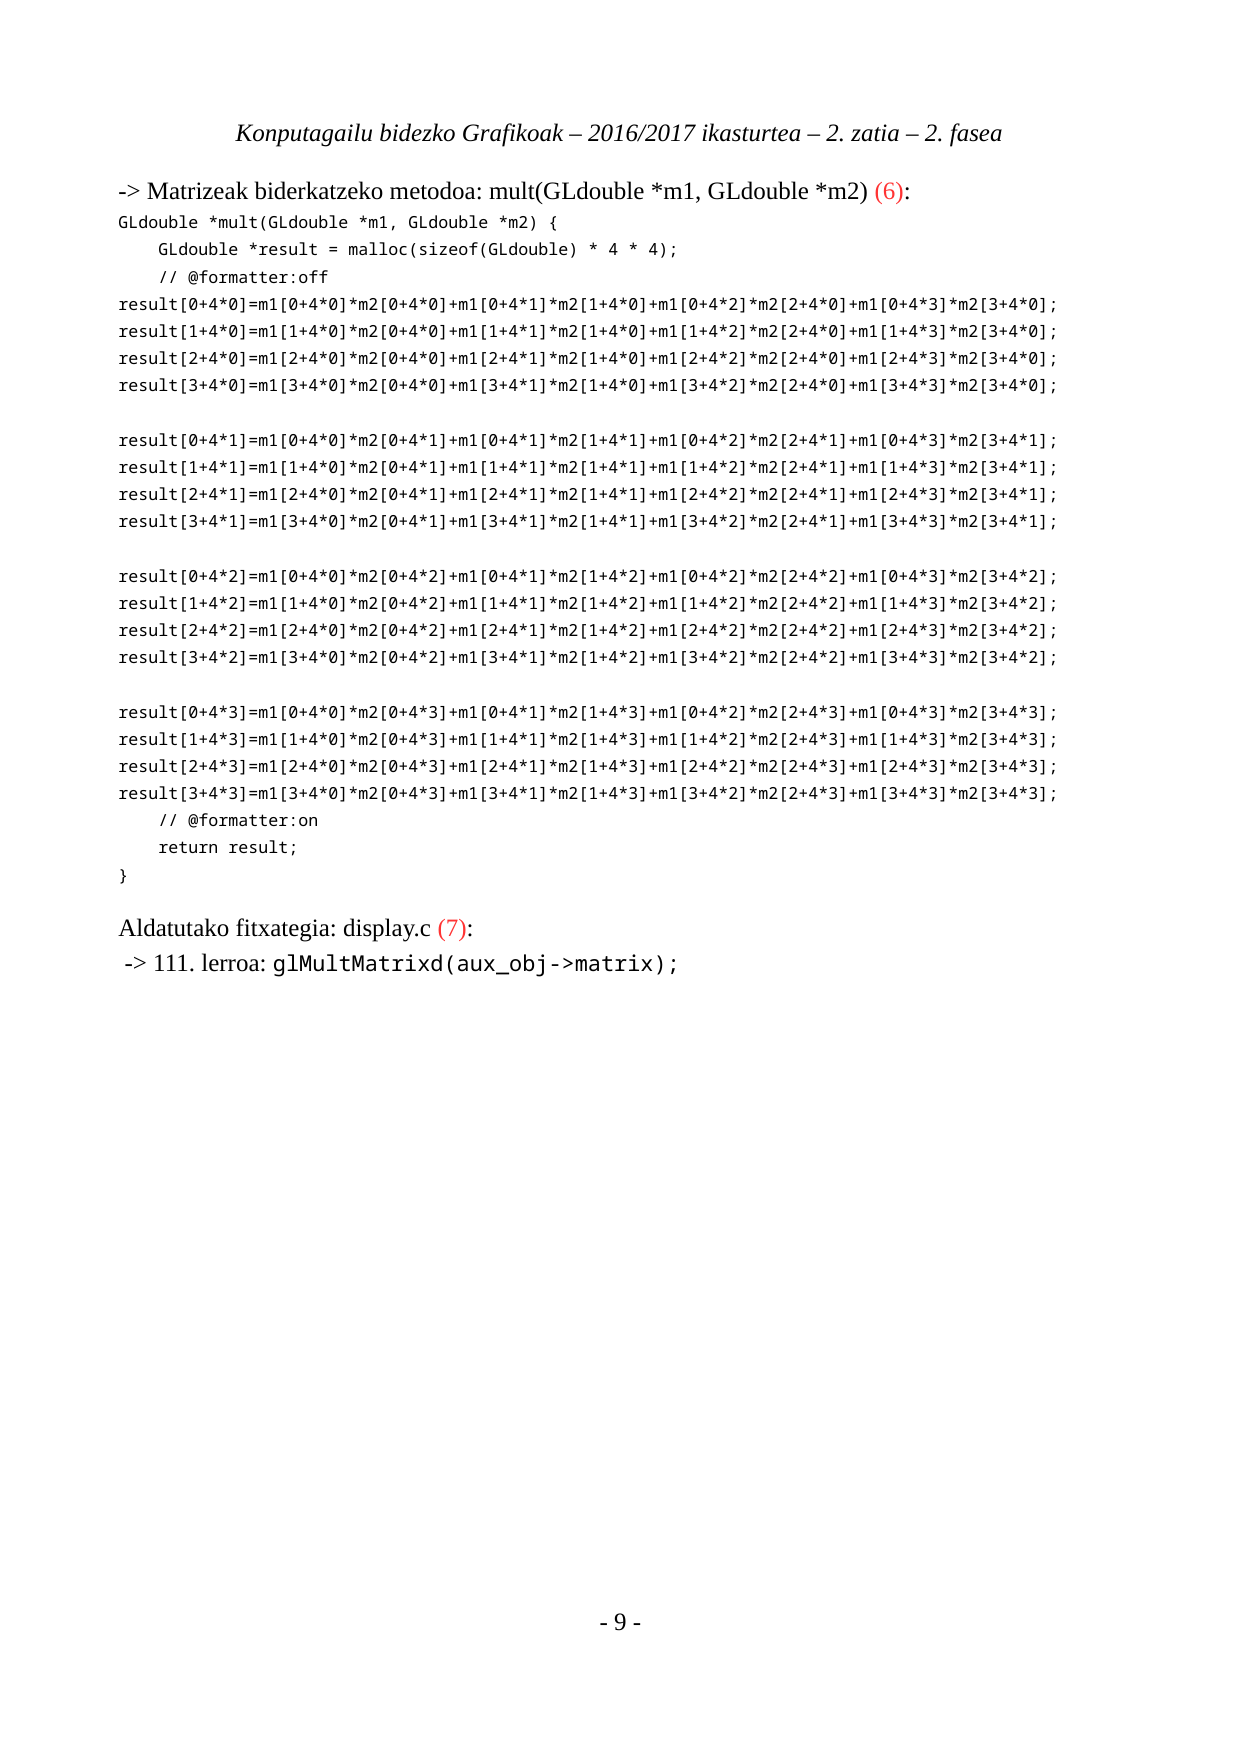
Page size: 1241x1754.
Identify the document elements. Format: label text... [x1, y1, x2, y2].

text result[3+4*1]=m1[3+4*0]*m2[0+4*1]+m1[3+4*1]*m2[1+4*1]+m1[3+4*2]*m2[2+4*1]+m1[3+4*3]*m2[3+4*1]; [118, 510, 1122, 533]
text result[3+4*0]=m1[3+4*0]*m2[0+4*0]+m1[3+4*1]*m2[1+4*0]+m1[3+4*2]*m2[2+4*0]+m1[3+4*3]*m2[3+4*0]; [118, 374, 1122, 397]
text result[3+4*3]=m1[3+4*0]*m2[0+4*3]+m1[3+4*1]*m2[1+4*3]+m1[3+4*2]*m2[2+4*3]+m1[3+4*3]*m2[3+4*3]; [118, 782, 1122, 804]
text result[1+4*0]=m1[1+4*0]*m2[0+4*0]+m1[1+4*1]*m2[1+4*0]+m1[1+4*2]*m2[2+4*0]+m1[1+4*3]*m2[3+4*0]; [118, 319, 1122, 342]
text result[0+4*3]=m1[0+4*0]*m2[0+4*3]+m1[0+4*1]*m2[1+4*3]+m1[0+4*2]*m2[2+4*3]+m1[0+4*3]*m2[3+4*3]; [118, 700, 1122, 723]
text result[0+4*1]=m1[0+4*0]*m2[0+4*1]+m1[0+4*1]*m2[1+4*1]+m1[0+4*2]*m2[2+4*1]+m1[0+4*3]*m2[3+4*1]; [118, 428, 1122, 451]
text result[3+4*2]=m1[3+4*0]*m2[0+4*2]+m1[3+4*1]*m2[1+4*2]+m1[3+4*2]*m2[2+4*2]+m1[3+4*3]*m2[3+4*2]; [118, 646, 1122, 668]
text result[2+4*2]=m1[2+4*0]*m2[0+4*2]+m1[2+4*1]*m2[1+4*2]+m1[2+4*2]*m2[2+4*2]+m1[2+4*3]*m2[3+4*2]; [118, 619, 1122, 641]
text -> 111. lerroa: glMultMatrixd(aux_obj->matrix); [118, 948, 1122, 978]
text result[1+4*2]=m1[1+4*0]*m2[0+4*2]+m1[1+4*1]*m2[1+4*2]+m1[1+4*2]*m2[2+4*2]+m1[1+4*3]*m2[3+4*2]; [118, 591, 1122, 614]
text -> Matrizeak biderkatzeko metodoa: mult(GLdouble *m1, GLdouble *m2) (6): [118, 176, 1122, 205]
text result[0+4*2]=m1[0+4*0]*m2[0+4*2]+m1[0+4*1]*m2[1+4*2]+m1[0+4*2]*m2[2+4*2]+m1[0+4*3]*m2[3+4*2]; [118, 564, 1122, 587]
text result[2+4*3]=m1[2+4*0]*m2[0+4*3]+m1[2+4*1]*m2[1+4*3]+m1[2+4*2]*m2[2+4*3]+m1[2+4*3]*m2[3+4*3]; [118, 754, 1122, 777]
text GLdouble *result = malloc(sizeof(GLdouble) * 4 * 4); [118, 238, 1122, 261]
text result[0+4*0]=m1[0+4*0]*m2[0+4*0]+m1[0+4*1]*m2[1+4*0]+m1[0+4*2]*m2[2+4*0]+m1[0+4*3]*m2[3+4*0]; [118, 292, 1122, 315]
text // @formatter:off [118, 265, 1122, 288]
text Aldatutako fitxategia: display.c (7): [118, 913, 1122, 942]
text result[2+4*1]=m1[2+4*0]*m2[0+4*1]+m1[2+4*1]*m2[1+4*1]+m1[2+4*2]*m2[2+4*1]+m1[2+4*3]*m2[3+4*1]; [118, 483, 1122, 505]
text return result; [118, 836, 1122, 859]
text GLdouble *mult(GLdouble *m1, GLdouble *m2) { [118, 211, 1122, 233]
text result[1+4*3]=m1[1+4*0]*m2[0+4*3]+m1[1+4*1]*m2[1+4*3]+m1[1+4*2]*m2[2+4*3]+m1[1+4*3]*m2[3+4*3]; [118, 727, 1122, 750]
text } [118, 863, 1122, 886]
text result[1+4*1]=m1[1+4*0]*m2[0+4*1]+m1[1+4*1]*m2[1+4*1]+m1[1+4*2]*m2[2+4*1]+m1[1+4*3]*m2[3+4*1]; [118, 456, 1122, 478]
text result[2+4*0]=m1[2+4*0]*m2[0+4*0]+m1[2+4*1]*m2[1+4*0]+m1[2+4*2]*m2[2+4*0]+m1[2+4*3]*m2[3+4*0]; [118, 347, 1122, 369]
text // @formatter:on [118, 809, 1122, 832]
